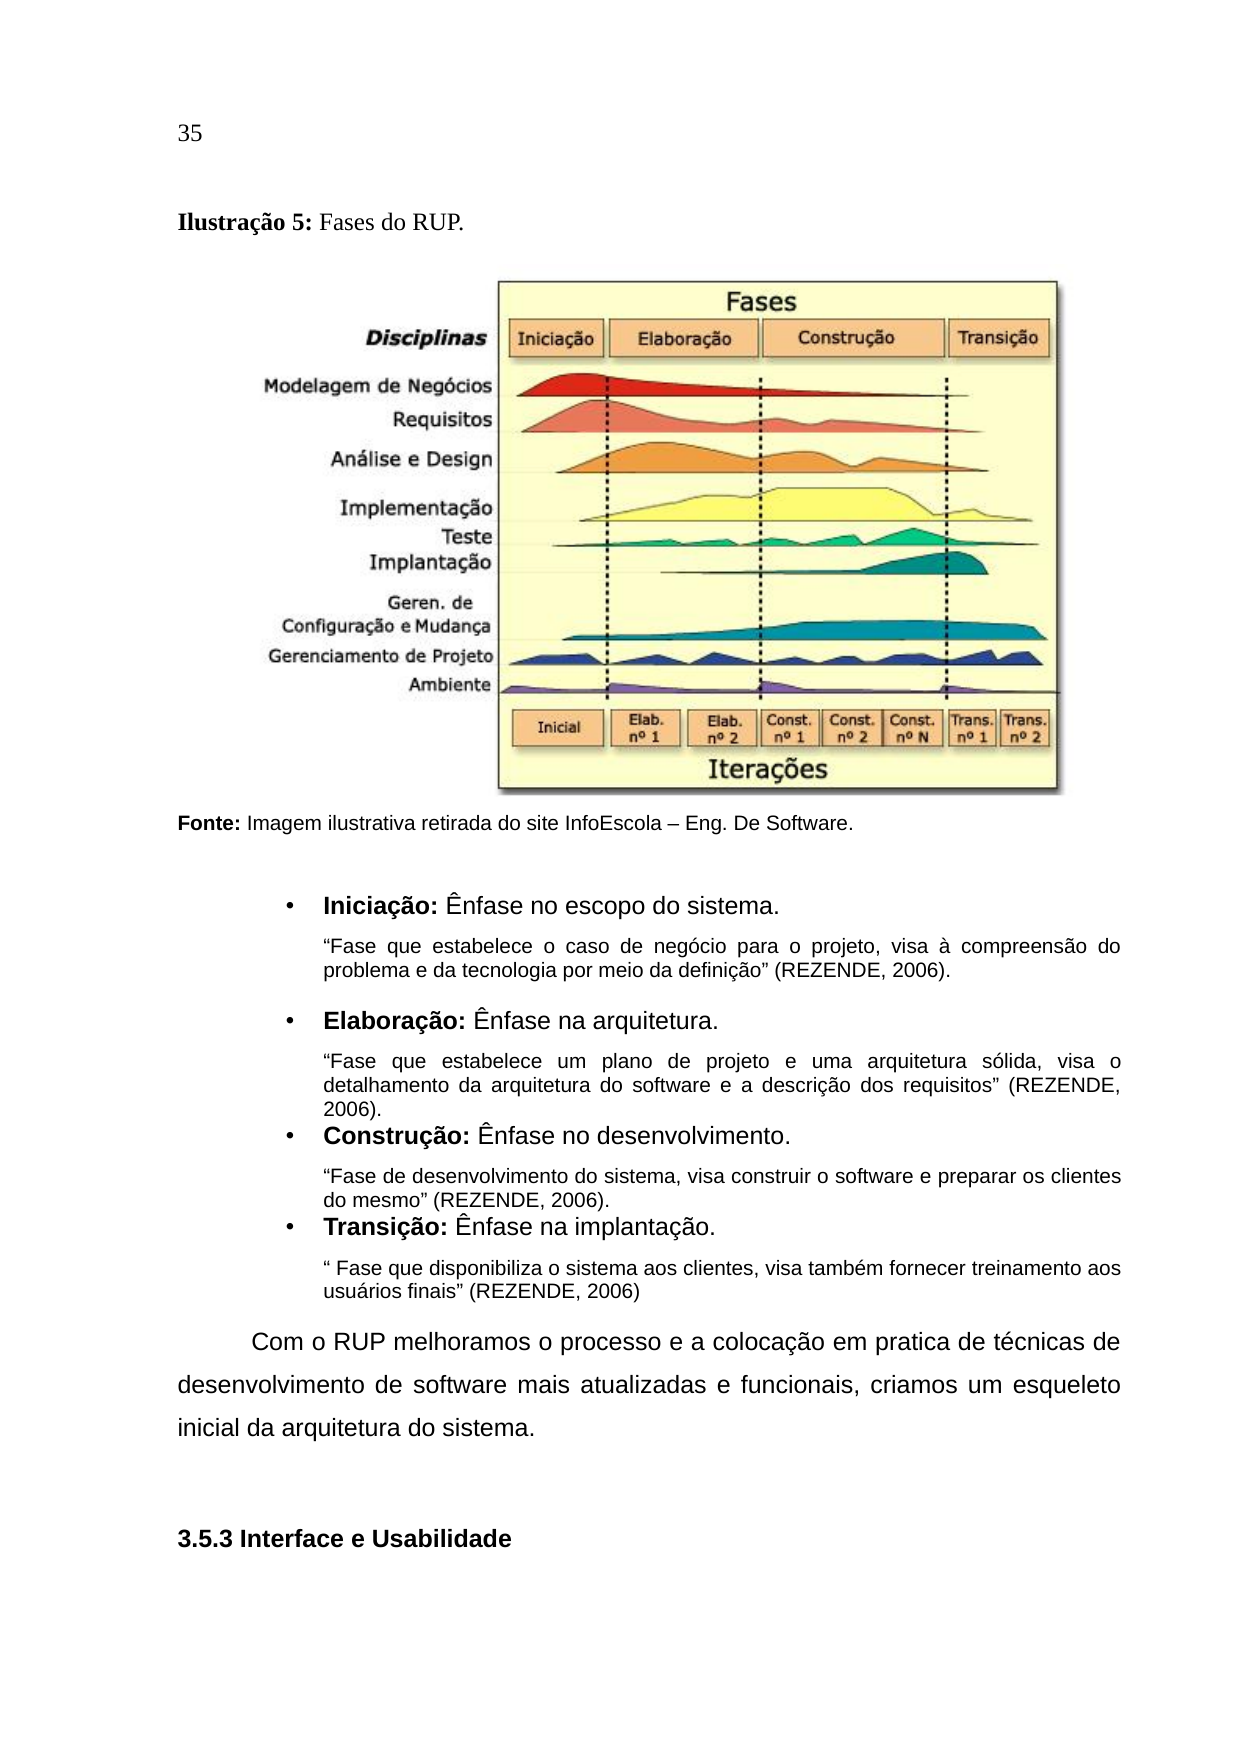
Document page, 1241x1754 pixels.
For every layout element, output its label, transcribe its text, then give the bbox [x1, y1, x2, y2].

text Com o RUP melhoramos o processo e a colocação em pratica de técnicas de desenvolvimento de software mais atualizadas e funcionais, criamos um esqueleto inicial da arquitetura do sistema. [177, 1327, 1122, 1442]
list “Fase que estabelece o caso de negócio para o projeto, visa à compreensão do problema e da tecnologia por meio da definição” (REZENDE, 2006). [286, 934, 1122, 982]
list Construção: Ênfase no desenvolvimento. [286, 1121, 1122, 1150]
picture [248, 264, 1083, 797]
list “ Fase que disponibiliza o sistema aos clientes, visa também fornecer treinamento aos usuários finais” (REZENDE, 2006) [286, 1255, 1122, 1303]
text Fonte: Imagem ilustrativa retirada do site InfoEscola – Eng. De Software. [177, 811, 1122, 835]
list “Fase que estabelece um plano de projeto e uma arquitetura sólida, visa o detalhamento da arquitetura do software e a descrição dos requisitos” (REZENDE, 2006). [286, 1049, 1122, 1121]
list Transição: Ênfase na implantação. [286, 1212, 1122, 1241]
list “Fase de desenvolvimento do sistema, visa construir o software e preparar os clientes do mesmo” (REZENDE, 2006). [286, 1164, 1122, 1212]
list Iniciação: Ênfase no escopo do sistema. [286, 891, 1122, 919]
text Ilustração 5: Fases do RUP. [177, 207, 1122, 235]
list Elaboração: Ênfase na arquitetura. [286, 1006, 1122, 1035]
subtitle 3.5.3 Interface e Usabilidade [177, 1524, 1122, 1553]
